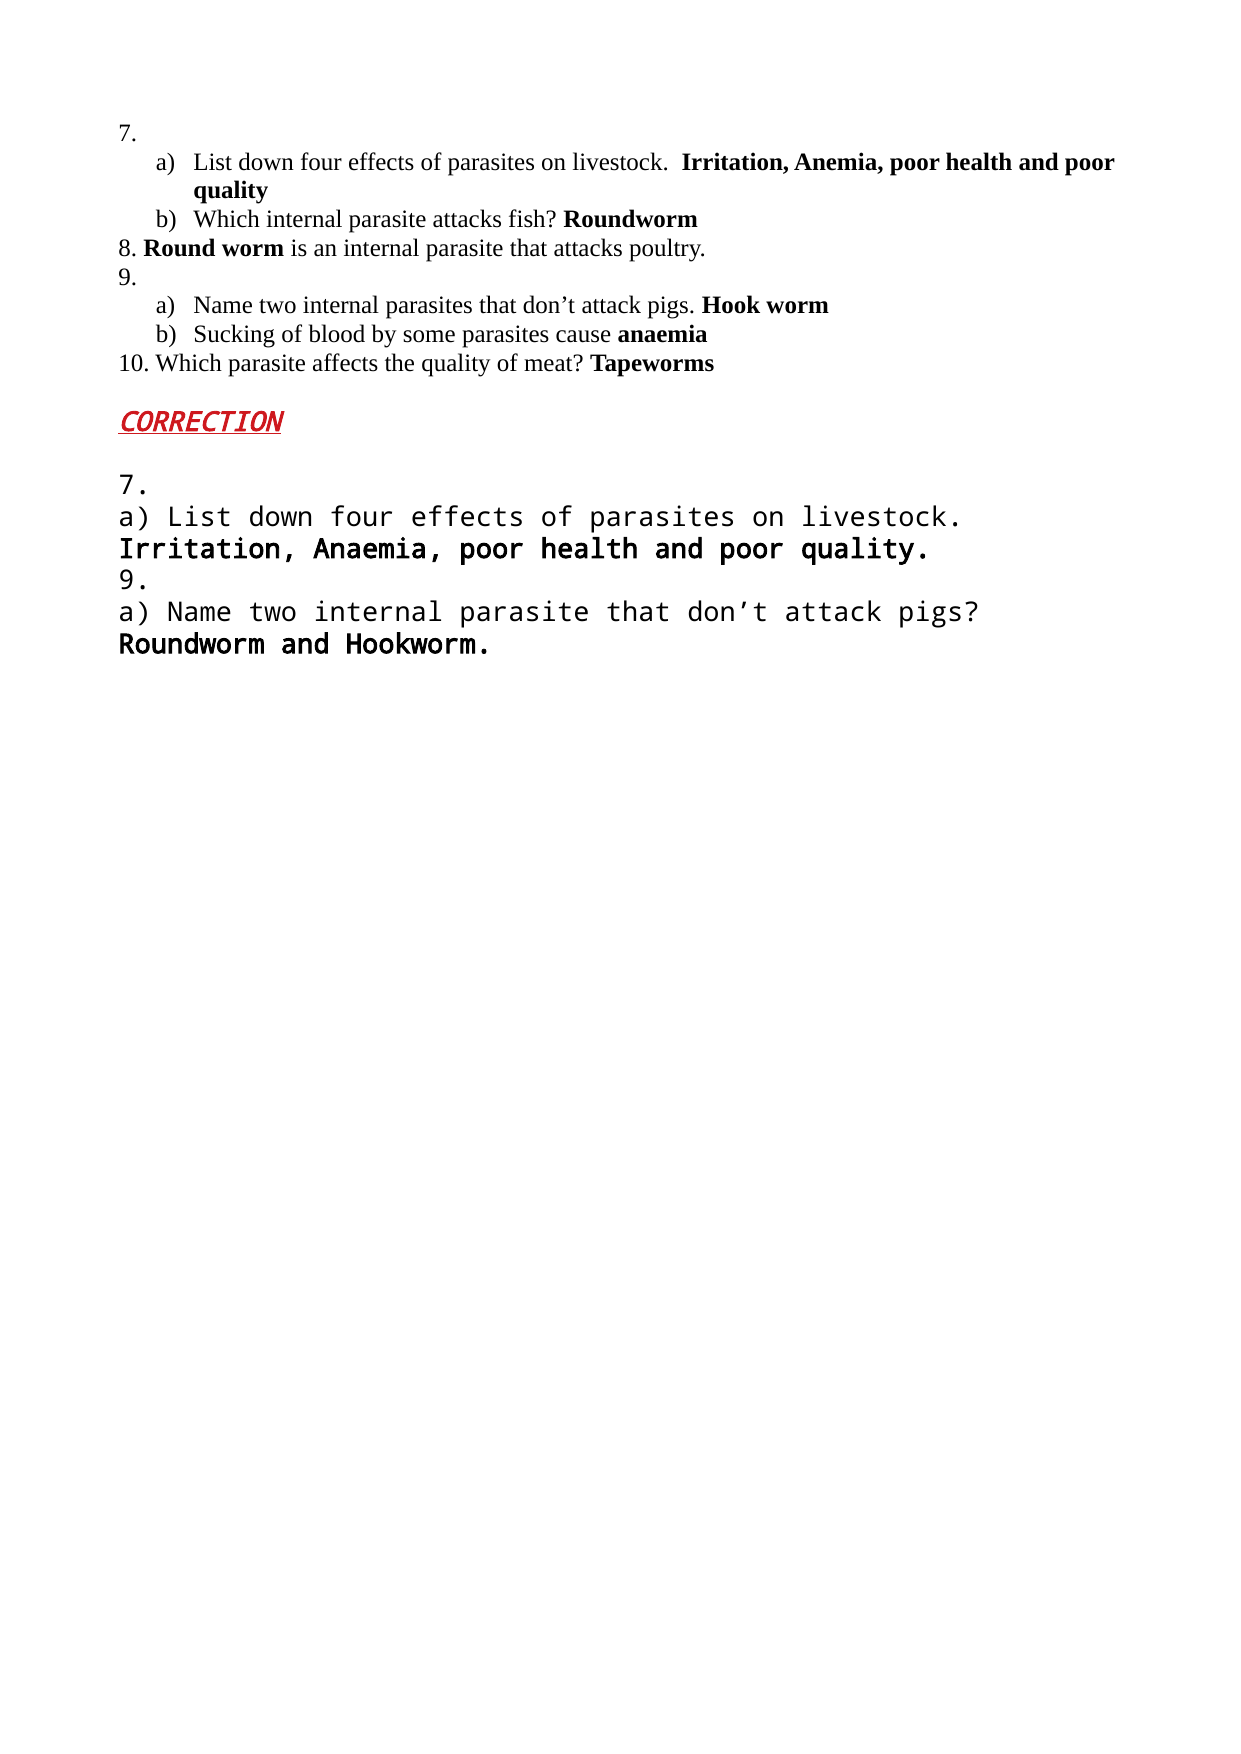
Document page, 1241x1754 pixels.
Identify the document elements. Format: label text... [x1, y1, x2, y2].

text a) List down four effects of parasites on livestock. Irritation, Anaemia, poor health and poor quality. [118, 501, 1122, 564]
text 8. Round worm is an internal parasite that attacks poultry. [118, 233, 1122, 262]
text 10. Which parasite affects the quality of meat? Tapeworms [118, 348, 1122, 377]
list Sucking of blood by some parasites cause anaemia [156, 319, 1122, 348]
text 9. [118, 564, 1122, 596]
text CORRECTION [118, 406, 1122, 437]
list Which internal parasite attacks fish? Roundworm [156, 204, 1122, 233]
text a) Name two internal parasite that don’t attack pigs? Roundworm and Hookworm. [118, 596, 1122, 660]
text 7. [118, 469, 1122, 501]
text 7. [118, 118, 1122, 147]
text 9. [118, 262, 1122, 291]
list Name two internal parasites that don’t attack pigs. Hook worm [156, 291, 1122, 319]
list List down four effects of parasites on livestock. Irritation, Anemia, poor health and poor quality [156, 147, 1122, 204]
